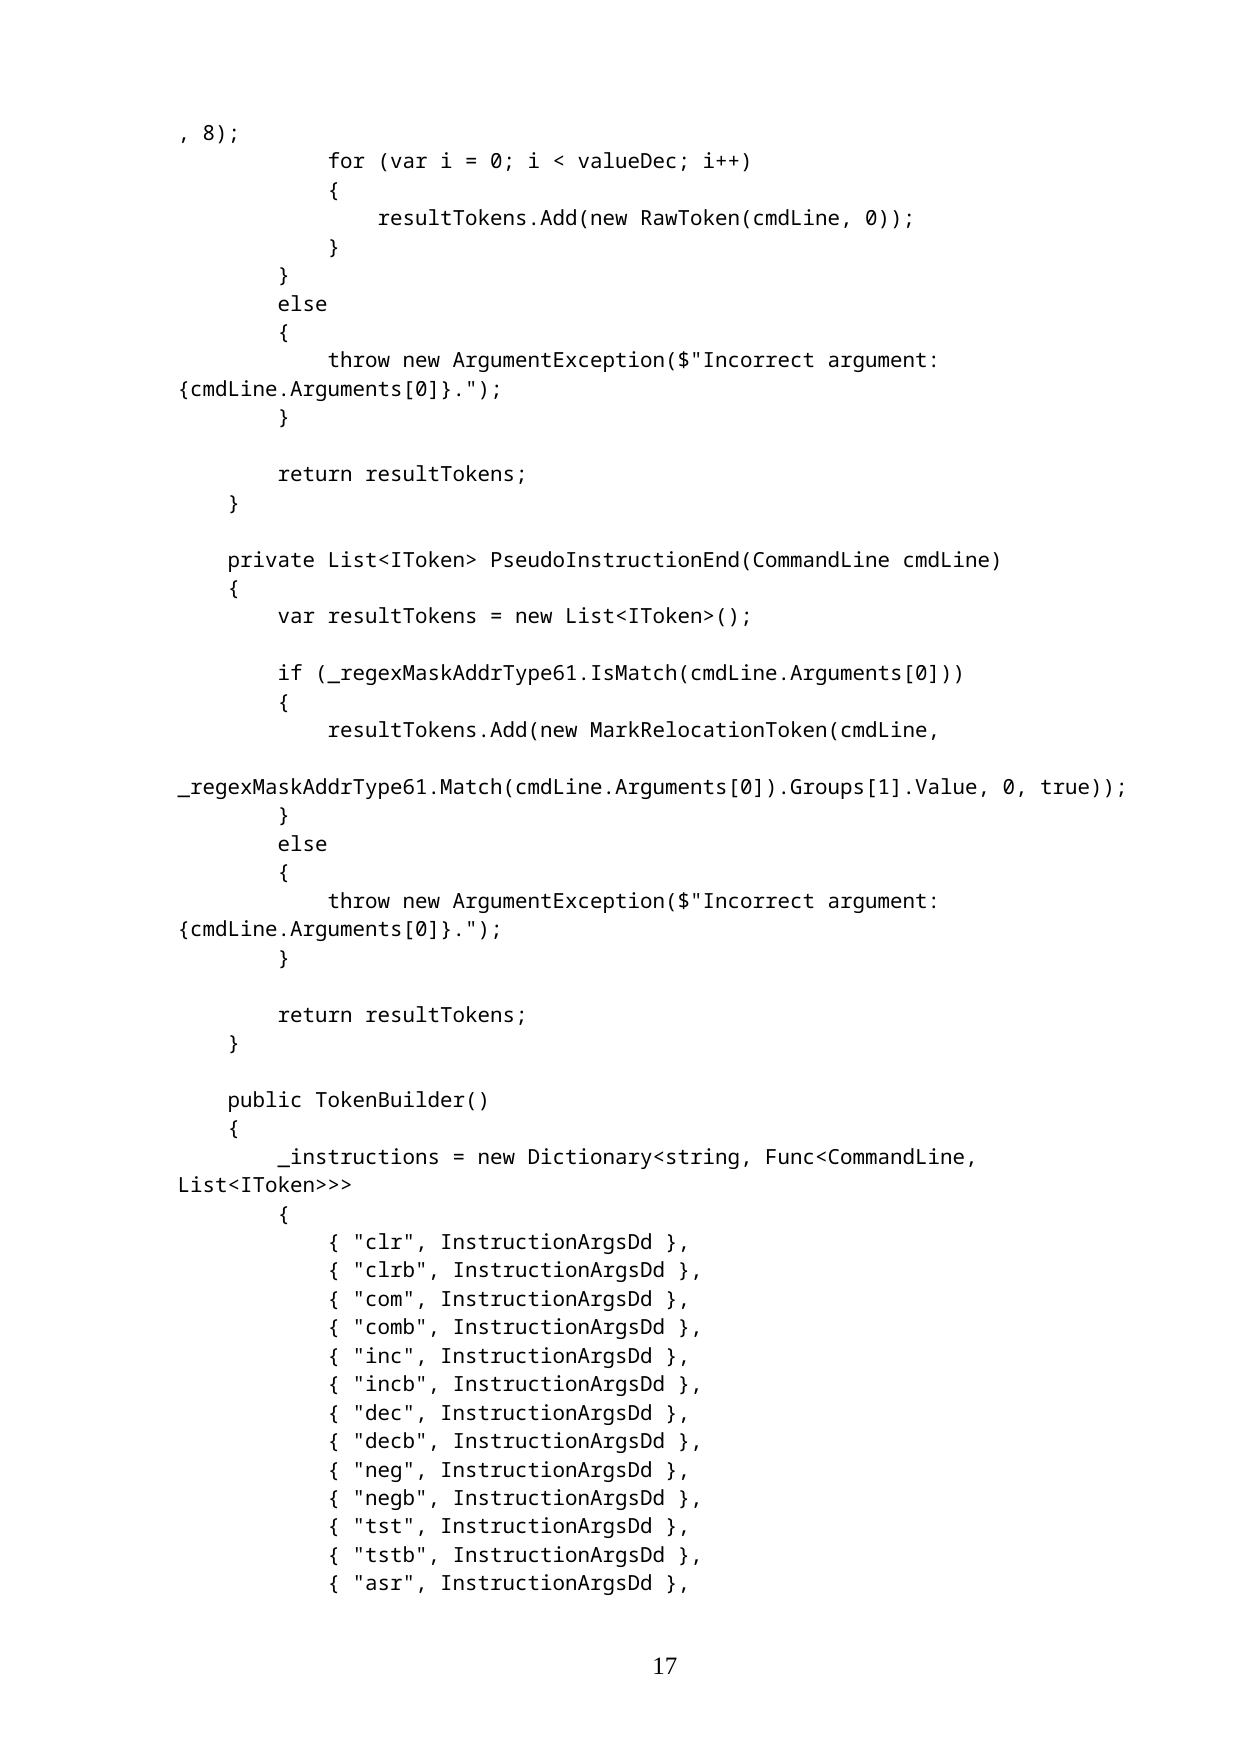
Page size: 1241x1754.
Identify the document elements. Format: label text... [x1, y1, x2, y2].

table_header , 8); for (var i = 0; i < valueDec; i++) { resultTokens.Add(new RawToken(cmdLine, 0)); } } else { throw new ArgumentException($"Incorrect argument: {cmdLine.Arguments[0]}."); } return resultTokens; } private List<IToken> PseudoInstructionEnd(CommandLine cmdLine) { var resultTokens = new List<IToken>(); if (_regexMaskAddrType61.IsMatch(cmdLine.Arguments[0])) { resultTokens.Add(new MarkRelocationToken(cmdLine, _regexMaskAddrType61.Match(cmdLine.Arguments[0]).Groups[1].Value, 0, true)); } else { throw new ArgumentException($"Incorrect argument: {cmdLine.Arguments[0]}."); } return resultTokens; } public TokenBuilder() { _instructions = new Dictionary<string, Func<CommandLine, List<IToken>>> { { "clr", InstructionArgsDd }, { "clrb", InstructionArgsDd }, { "com", InstructionArgsDd }, { "comb", InstructionArgsDd }, { "inc", InstructionArgsDd }, { "incb", InstructionArgsDd }, { "dec", InstructionArgsDd }, { "decb", InstructionArgsDd }, { "neg", InstructionArgsDd }, { "negb", InstructionArgsDd }, { "tst", InstructionArgsDd }, { "tstb", InstructionArgsDd }, { "asr", InstructionArgsDd }, [177, 118, 1152, 1597]
